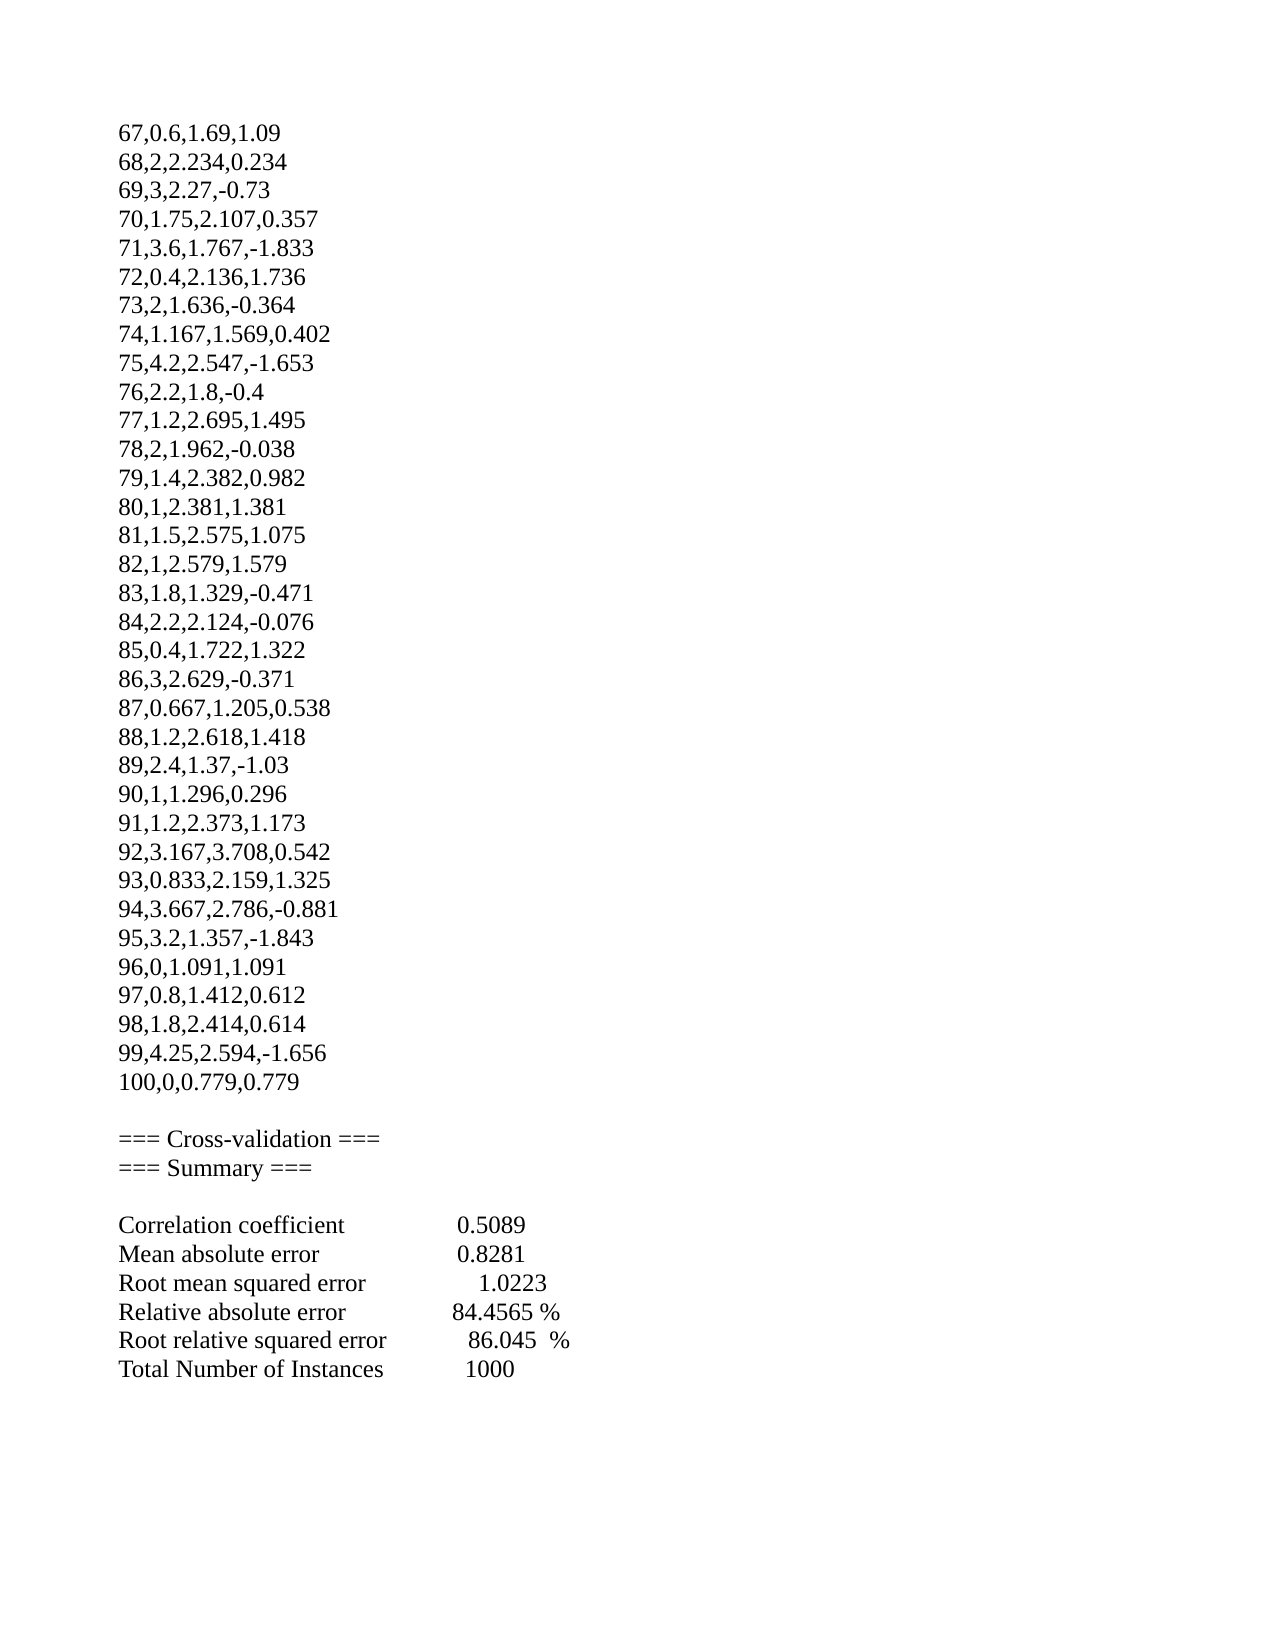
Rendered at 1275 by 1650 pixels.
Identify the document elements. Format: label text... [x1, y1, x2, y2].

text 98,1.8,2.414,0.614 [118, 1009, 1157, 1038]
text 87,0.667,1.205,0.538 [118, 693, 1157, 722]
text 90,1,1.296,0.296 [118, 779, 1157, 808]
text 94,3.667,2.786,-0.881 [118, 894, 1157, 923]
text 99,4.25,2.594,-1.656 [118, 1038, 1157, 1067]
text 80,1,2.381,1.381 [118, 492, 1157, 521]
text Root relative squared error 86.045 % [118, 1326, 1157, 1354]
text 74,1.167,1.569,0.402 [118, 319, 1157, 348]
text 96,0,1.091,1.091 [118, 952, 1157, 981]
text 82,1,2.579,1.579 [118, 549, 1157, 578]
text 95,3.2,1.357,-1.843 [118, 923, 1157, 952]
text 91,1.2,2.373,1.173 [118, 808, 1157, 837]
text 68,2,2.234,0.234 [118, 147, 1157, 176]
text 97,0.8,1.412,0.612 [118, 981, 1157, 1009]
text Correlation coefficient 0.5089 [118, 1211, 1157, 1239]
text 72,0.4,2.136,1.736 [118, 262, 1157, 291]
text Total Number of Instances 1000 [118, 1354, 1157, 1383]
text 78,2,1.962,-0.038 [118, 434, 1157, 463]
text Relative absolute error 84.4565 % [118, 1297, 1157, 1326]
text 73,2,1.636,-0.364 [118, 291, 1157, 319]
text 75,4.2,2.547,-1.653 [118, 348, 1157, 377]
text === Summary === [118, 1153, 1157, 1182]
text 100,0,0.779,0.779 [118, 1067, 1157, 1096]
text 85,0.4,1.722,1.322 [118, 636, 1157, 664]
text 93,0.833,2.159,1.325 [118, 866, 1157, 894]
text 84,2.2,2.124,-0.076 [118, 607, 1157, 636]
text === Cross-validation === [118, 1124, 1157, 1153]
text 83,1.8,1.329,-0.471 [118, 578, 1157, 607]
text Mean absolute error 0.8281 [118, 1239, 1157, 1268]
text 81,1.5,2.575,1.075 [118, 521, 1157, 549]
text 86,3,2.629,-0.371 [118, 664, 1157, 693]
text 69,3,2.27,-0.73 [118, 176, 1157, 204]
text 92,3.167,3.708,0.542 [118, 837, 1157, 866]
text 70,1.75,2.107,0.357 [118, 204, 1157, 233]
text 77,1.2,2.695,1.495 [118, 406, 1157, 434]
text 79,1.4,2.382,0.982 [118, 463, 1157, 492]
text 76,2.2,1.8,-0.4 [118, 377, 1157, 406]
text Root mean squared error 1.0223 [118, 1268, 1157, 1297]
text 89,2.4,1.37,-1.03 [118, 751, 1157, 779]
text 88,1.2,2.618,1.418 [118, 722, 1157, 751]
text 67,0.6,1.69,1.09 [118, 118, 1157, 147]
text 71,3.6,1.767,-1.833 [118, 233, 1157, 262]
